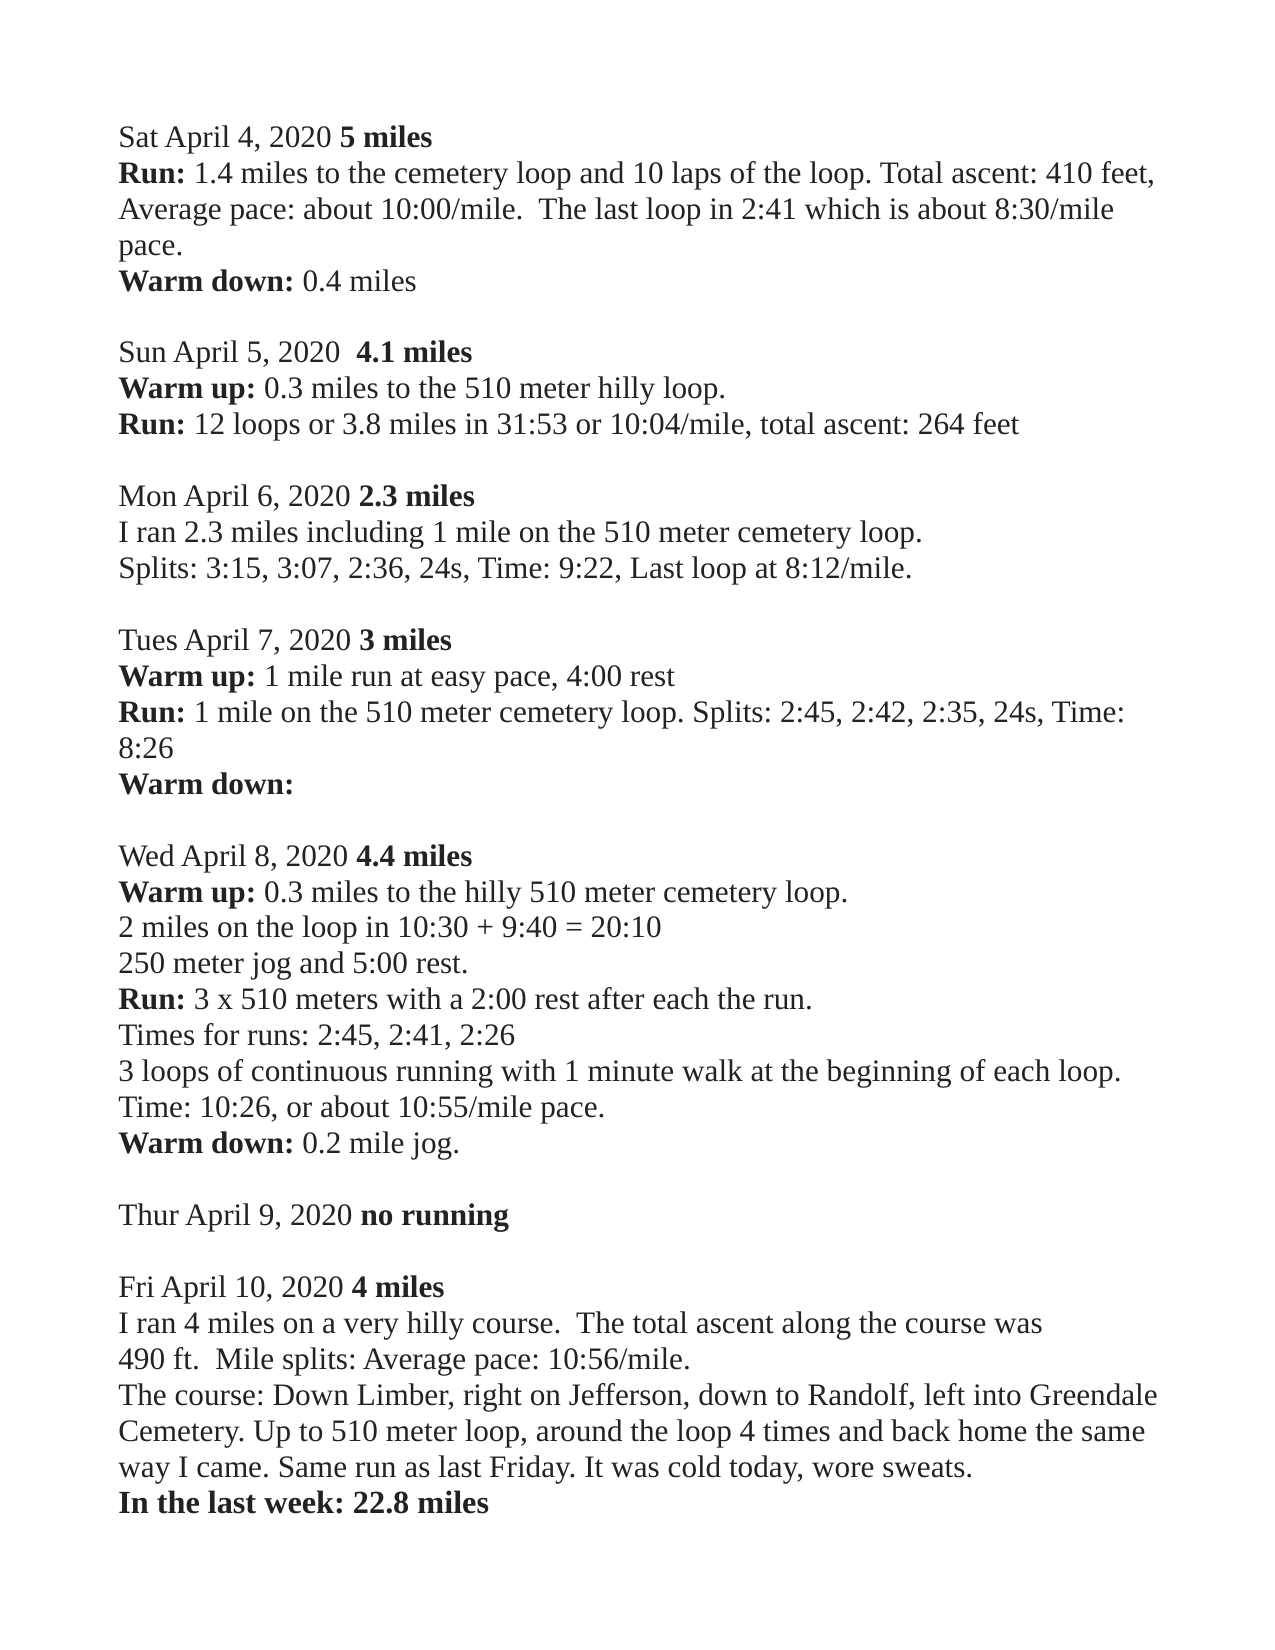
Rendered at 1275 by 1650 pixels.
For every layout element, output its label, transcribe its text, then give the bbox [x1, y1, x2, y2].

text I ran 2.3 miles including 1 mile on the 510 meter cemetery loop. [118, 513, 1161, 549]
text Time: 10:26, or about 10:55/mile pace. [118, 1088, 1161, 1124]
text Sun April 5, 2020 4.1 miles [118, 334, 1161, 370]
text In the last week: 22.8 miles [118, 1484, 1161, 1521]
text Warm up: 1 mile run at easy pace, 4:00 rest [118, 657, 1161, 693]
text Run: 3 x 510 meters with a 2:00 rest after each the run. [118, 981, 1161, 1017]
text Warm up: 0.3 miles to the 510 meter hilly loop. [118, 370, 1161, 406]
text Wed April 8, 2020 4.4 miles [118, 837, 1161, 873]
text 490 ft. Mile splits: Average pace: 10:56/mile. [118, 1340, 1161, 1376]
text The course: Down Limber, right on Jefferson, down to Randolf, left into Greendale Cemetery. Up to 510 meter loop, around the loop 4 times and back home the same way I came. Same run as last Friday. It was cold today, wore sweats. [118, 1376, 1161, 1484]
text I ran 4 miles on a very hilly course. The total ascent along the course was [118, 1304, 1161, 1340]
text 250 meter jog and 5:00 rest. [118, 945, 1161, 981]
text Tues April 7, 2020 3 miles [118, 621, 1161, 657]
text 3 loops of continuous running with 1 minute walk at the beginning of each loop. [118, 1052, 1161, 1088]
text Warm up: 0.3 miles to the hilly 510 meter cemetery loop. [118, 873, 1161, 909]
text Warm down: 0.2 mile jog. [118, 1124, 1161, 1160]
text Run: 12 loops or 3.8 miles in 31:53 or 10:04/mile, total ascent: 264 feet [118, 406, 1161, 442]
text Warm down: 0.4 miles [118, 262, 1161, 298]
text 2 miles on the loop in 10:30 + 9:40 = 20:10 [118, 909, 1161, 945]
text Sat April 4, 2020 5 miles [118, 118, 1161, 154]
text Run: 1.4 miles to the cemetery loop and 10 laps of the loop. Total ascent: 410 feet, [118, 154, 1161, 190]
text Splits: 3:15, 3:07, 2:36, 24s, Time: 9:22, Last loop at 8:12/mile. [118, 549, 1161, 585]
text Run: 1 mile on the 510 meter cemetery loop. Splits: 2:45, 2:42, 2:35, 24s, Time: 8:26 [118, 693, 1161, 765]
text Thur April 9, 2020 no running [118, 1196, 1161, 1232]
text Warm down: [118, 765, 1161, 801]
text Times for runs: 2:45, 2:41, 2:26 [118, 1017, 1161, 1052]
text Fri April 10, 2020 4 miles [118, 1268, 1161, 1304]
text Mon April 6, 2020 2.3 miles [118, 477, 1161, 513]
text Average pace: about 10:00/mile. The last loop in 2:41 which is about 8:30/mile pace. [118, 190, 1161, 262]
